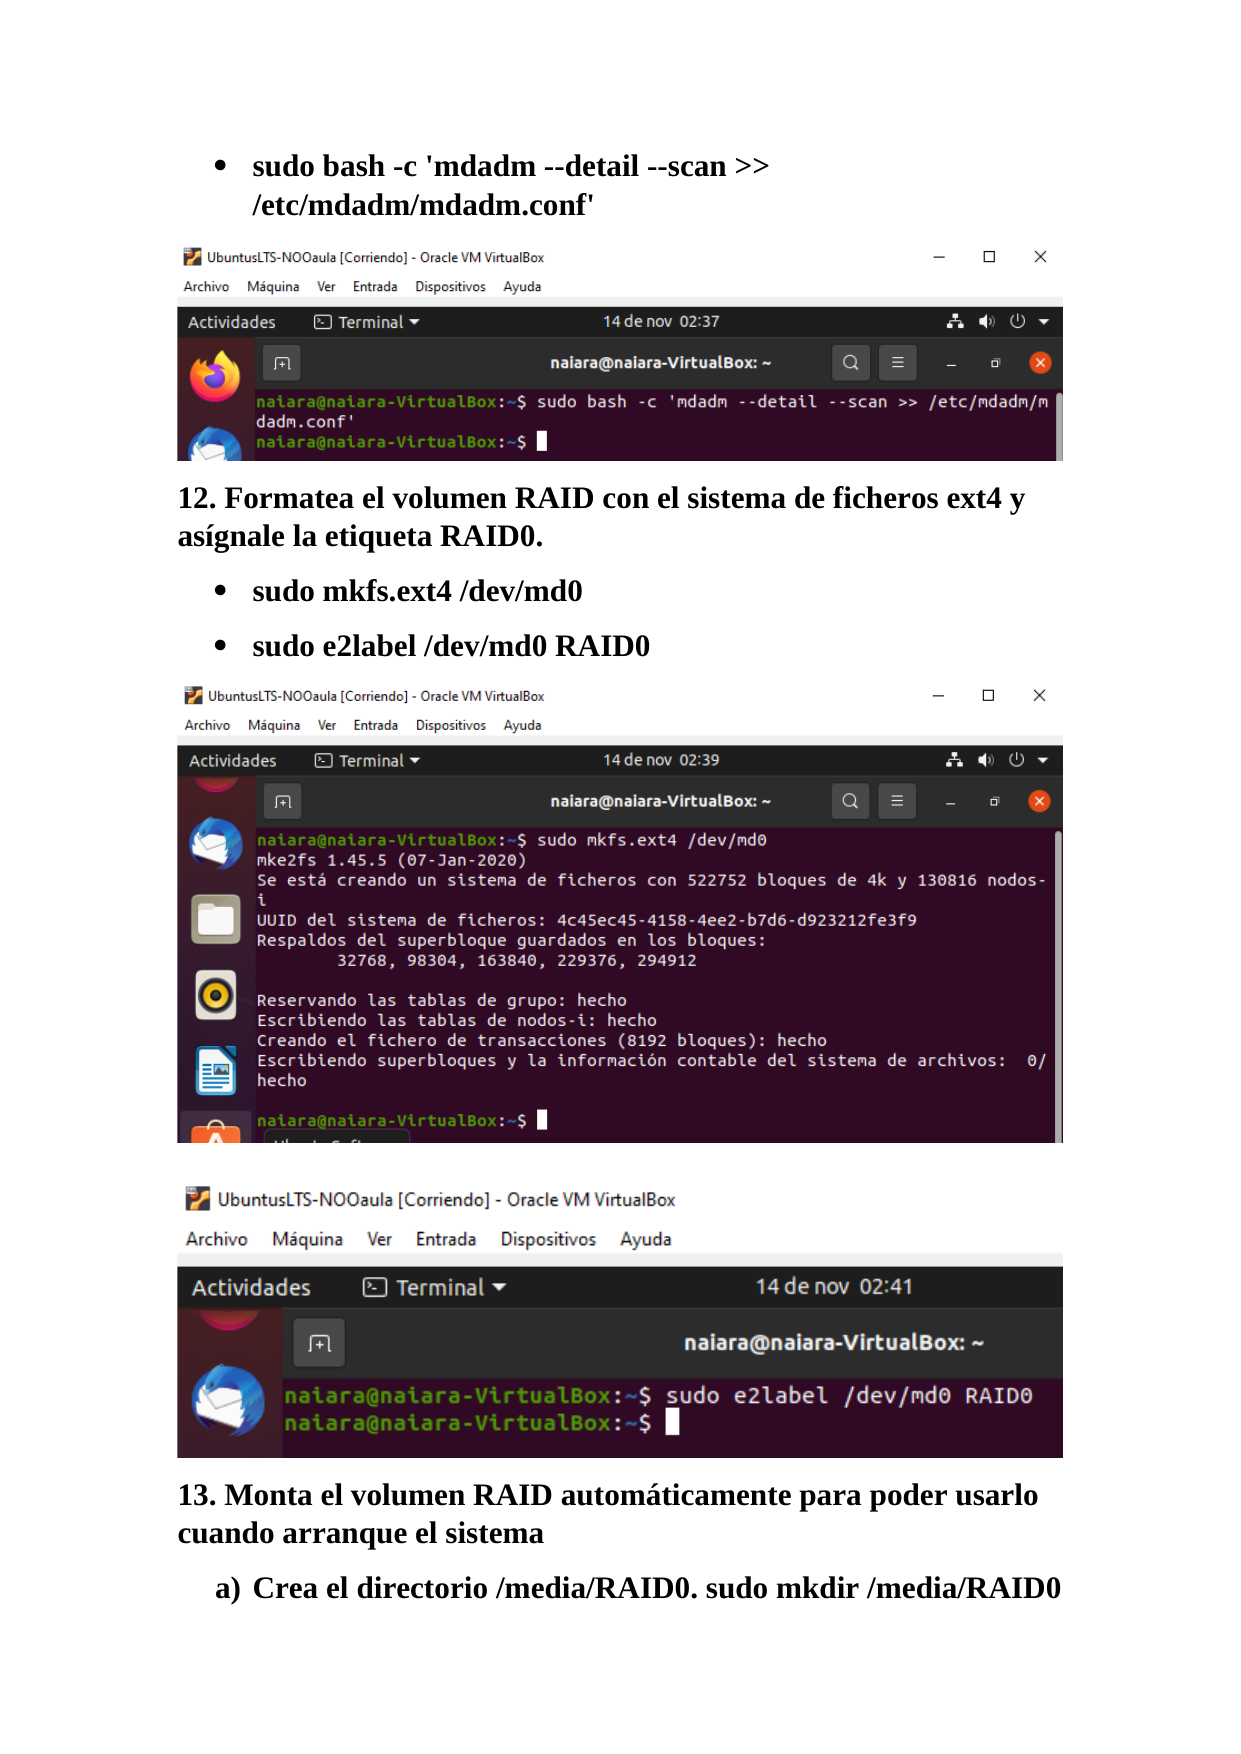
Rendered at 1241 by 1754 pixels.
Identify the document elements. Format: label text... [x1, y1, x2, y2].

text 13. Monta el volumen RAID automáticamente para poder usarlo cuando arranque el sistema [177, 1476, 1063, 1551]
text 12. Formatea el volumen RAID con el sistema de ficheros ext4 y asígnale la etiqueta RAID0. [177, 479, 1063, 553]
list Crea el directorio /media/RAID0. sudo mkdir /media/RAID0 [215, 1570, 1063, 1606]
list sudo mkfs.ext4 /dev/md0 [215, 572, 1063, 608]
list sudo e2label /dev/md0 RAID0 [215, 628, 1063, 663]
list sudo bash -c 'mdadm --detail --scan >> /etc/mdadm/mdadm.conf' [215, 148, 1063, 222]
